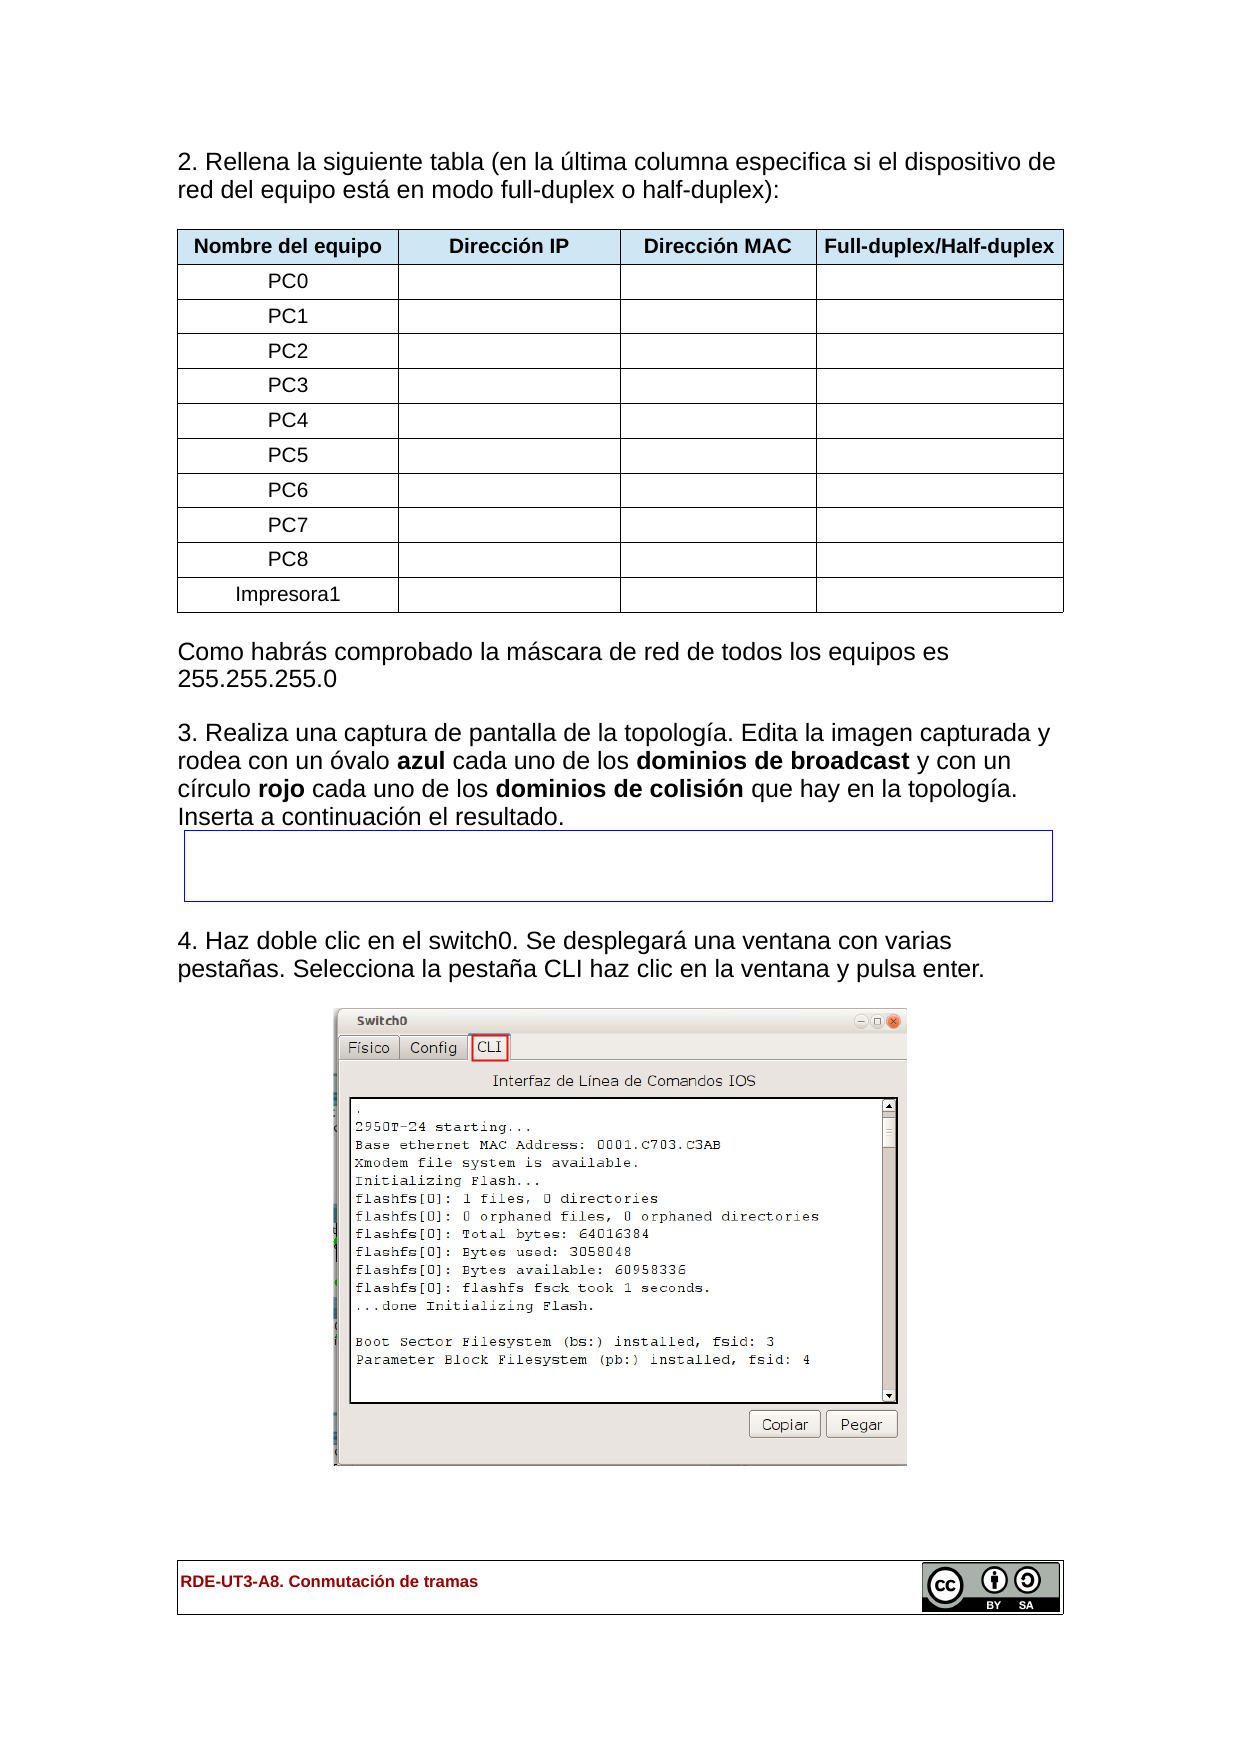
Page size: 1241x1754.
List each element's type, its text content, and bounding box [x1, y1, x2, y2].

table_cell [817, 300, 1063, 333]
table_cell [399, 334, 620, 368]
text 2. Rellena la siguiente tabla (en la última columna especifica si el dispositivo de red del equipo está en modo full-duplex o half-duplex): [177, 148, 1063, 203]
table_cell [621, 369, 816, 403]
table_cell [621, 334, 816, 368]
table_header Nombre del equipo [178, 230, 398, 264]
table_cell PC1 [178, 300, 398, 333]
table_cell [817, 508, 1063, 542]
table_cell PC2 [178, 334, 398, 368]
text 3. Realiza una captura de pantalla de la topología. Edita la imagen capturada y rodea con un óvalo azul cada uno de los dominios de broadcast y con un círculo rojo cada uno de los dominios de colisión que hay en la topología. Inserta a continuación el resultado. [177, 719, 1063, 830]
table_cell [621, 474, 816, 507]
table_cell [399, 508, 620, 542]
table_header Dirección MAC [621, 230, 816, 264]
table_cell [621, 439, 816, 472]
table_cell [399, 369, 620, 403]
table_cell [817, 334, 1063, 368]
table_cell Impresora1 [178, 578, 398, 612]
table_cell PC4 [178, 404, 398, 438]
table_cell [817, 578, 1063, 612]
table_cell [621, 265, 816, 298]
table_cell [817, 543, 1063, 577]
table_cell [621, 404, 816, 438]
table_cell PC3 [178, 369, 398, 403]
table_cell [399, 404, 620, 438]
table_cell [399, 265, 620, 298]
table_cell [817, 404, 1063, 438]
table_cell [817, 474, 1063, 507]
table_cell PC6 [178, 474, 398, 507]
table_cell [621, 508, 816, 542]
table_header Full-duplex/Half-duplex [817, 230, 1063, 264]
table_cell [621, 578, 816, 612]
table_cell [399, 474, 620, 507]
table_cell [399, 439, 620, 472]
table_cell [399, 543, 620, 577]
table_cell [817, 265, 1063, 298]
table_cell PC5 [178, 439, 398, 472]
table_cell [817, 369, 1063, 403]
table_cell [817, 439, 1063, 472]
table_cell [399, 300, 620, 333]
picture [333, 1008, 907, 1466]
table_cell PC0 [178, 265, 398, 298]
table_header Dirección IP [399, 230, 620, 264]
table_cell [621, 300, 816, 333]
table_cell PC7 [178, 508, 398, 542]
table_cell [399, 578, 620, 612]
table_cell PC8 [178, 543, 398, 577]
table_cell [621, 543, 816, 577]
text Como habrás comprobado la máscara de red de todos los equipos es 255.255.255.0 [177, 637, 1063, 693]
picture [922, 1562, 1060, 1612]
table_header [185, 831, 1052, 901]
text 4. Haz doble clic en el switch0. Se desplegará una ventana con varias pestañas. Selecciona la pestaña CLI haz clic en la ventana y pulsa enter. [177, 927, 1063, 983]
